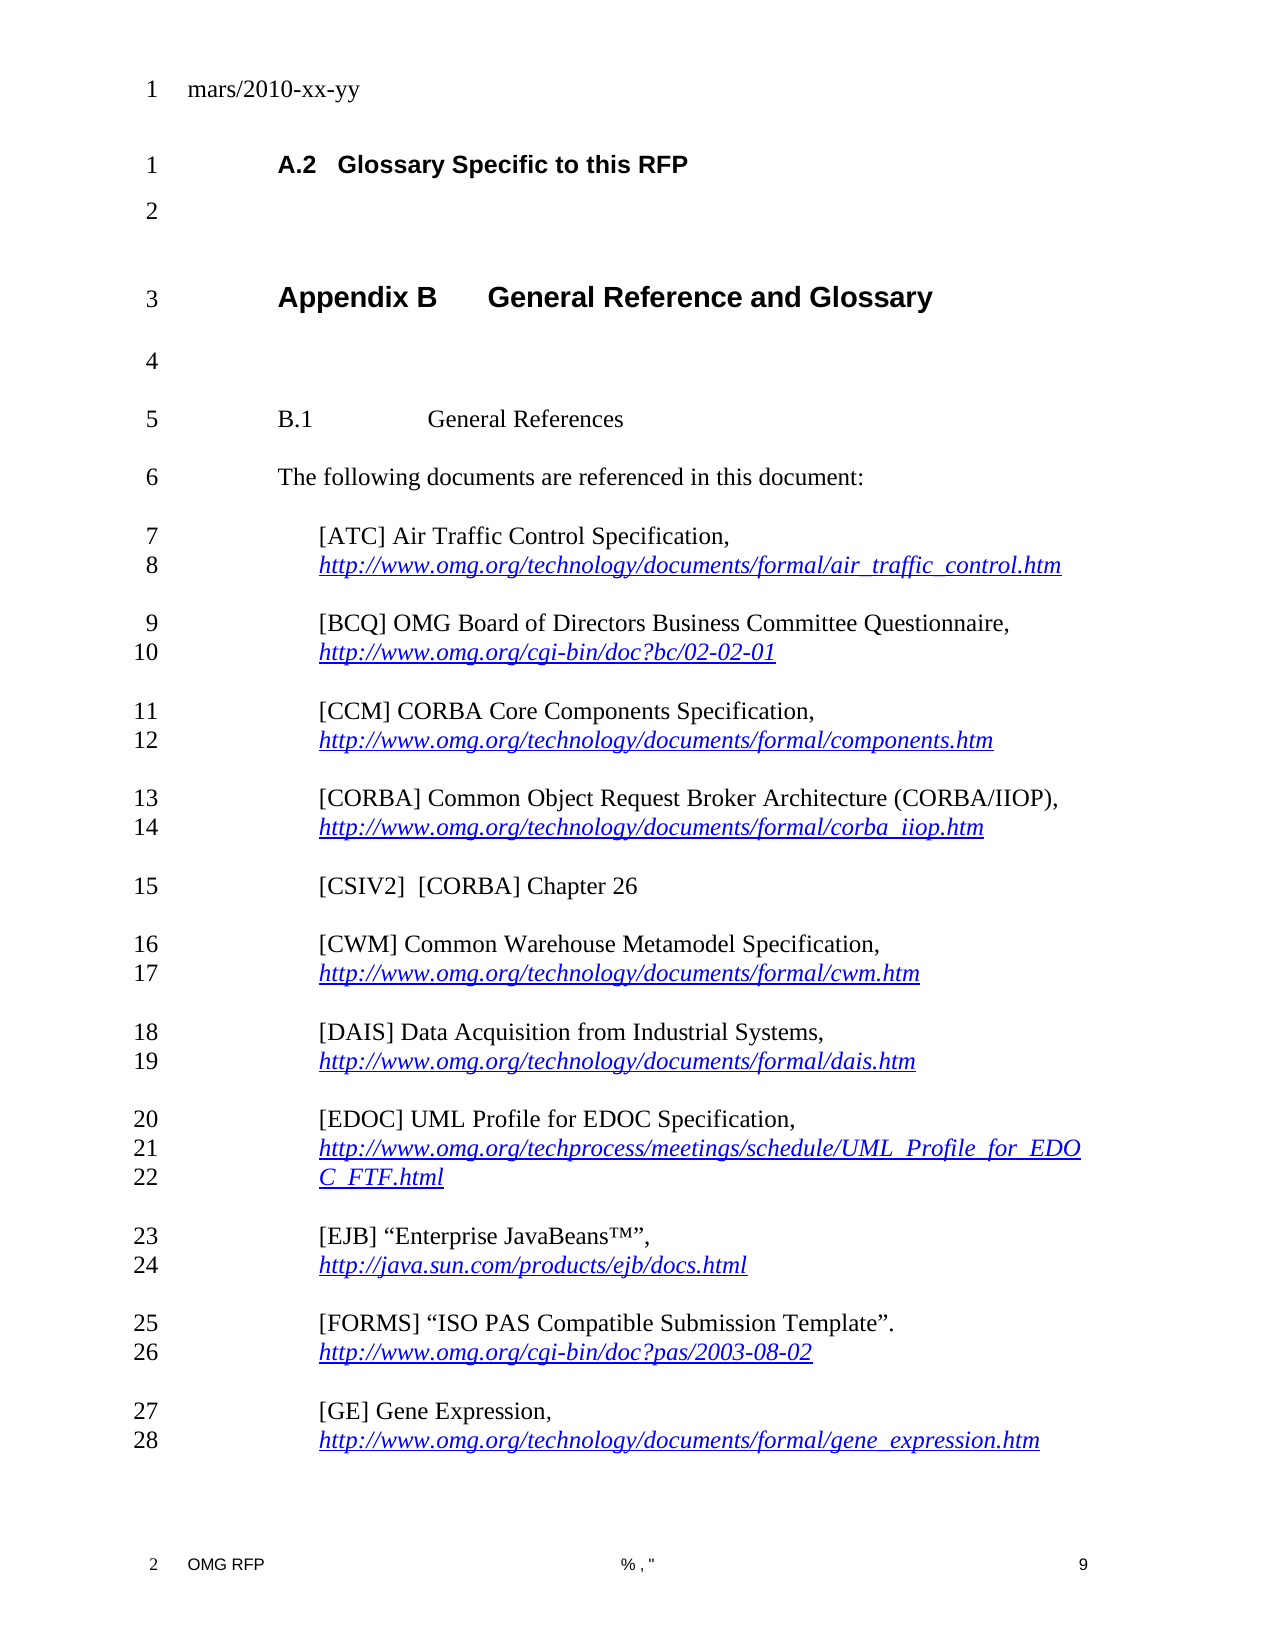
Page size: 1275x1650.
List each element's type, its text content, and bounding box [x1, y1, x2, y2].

text [EDOC] UML Profile for EDOC Specification, http://www.omg.org/techprocess/meetings/schedule/UML_Profile_for_EDOC_FTF.html [319, 1104, 1087, 1192]
text [BCQ] OMG Board of Directors Business Committee Questionnaire, http://www.omg.org/cgi-bin/doc?bc/02-02-01 [319, 608, 1087, 667]
text The following documents are referenced in this document: [277, 462, 1087, 492]
text [DAIS] Data Acquisition from Industrial Systems, http://www.omg.org/technology/documents/formal/dais.htm [319, 1017, 1087, 1075]
subtitle Appendix B General Reference and Glossary [187, 281, 1087, 314]
text [GE] Gene Expression, http://www.omg.org/technology/documents/formal/gene_expression.htm [319, 1396, 1087, 1454]
text [ATC] Air Traffic Control Specification, http://www.omg.org/technology/documents/formal/air_traffic_control.htm [319, 521, 1087, 579]
text [EJB] “Enterprise JavaBeans™”, http://java.sun.com/products/ejb/docs.html [319, 1221, 1087, 1279]
text [CCM] CORBA Core Components Specification, http://www.omg.org/technology/documents/formal/components.htm [319, 696, 1087, 754]
text [FORMS] “ISO PAS Compatible Submission Template”. http://www.omg.org/cgi-bin/doc?pas/2003-08-02 [319, 1308, 1087, 1367]
text [CWM] Common Warehouse Metamodel Specification, http://www.omg.org/technology/documents/formal/cwm.htm [319, 929, 1087, 987]
text B.1 General References [277, 404, 1087, 433]
text [CSIV2] [CORBA] Chapter 26 [319, 871, 1087, 900]
text [CORBA] Common Object Request Broker Architecture (CORBA/IIOP), http://www.omg.org/technology/documents/formal/corba_iiop.htm [319, 783, 1087, 842]
subtitle A.2 Glossary Specific to this RFP [187, 150, 1087, 179]
